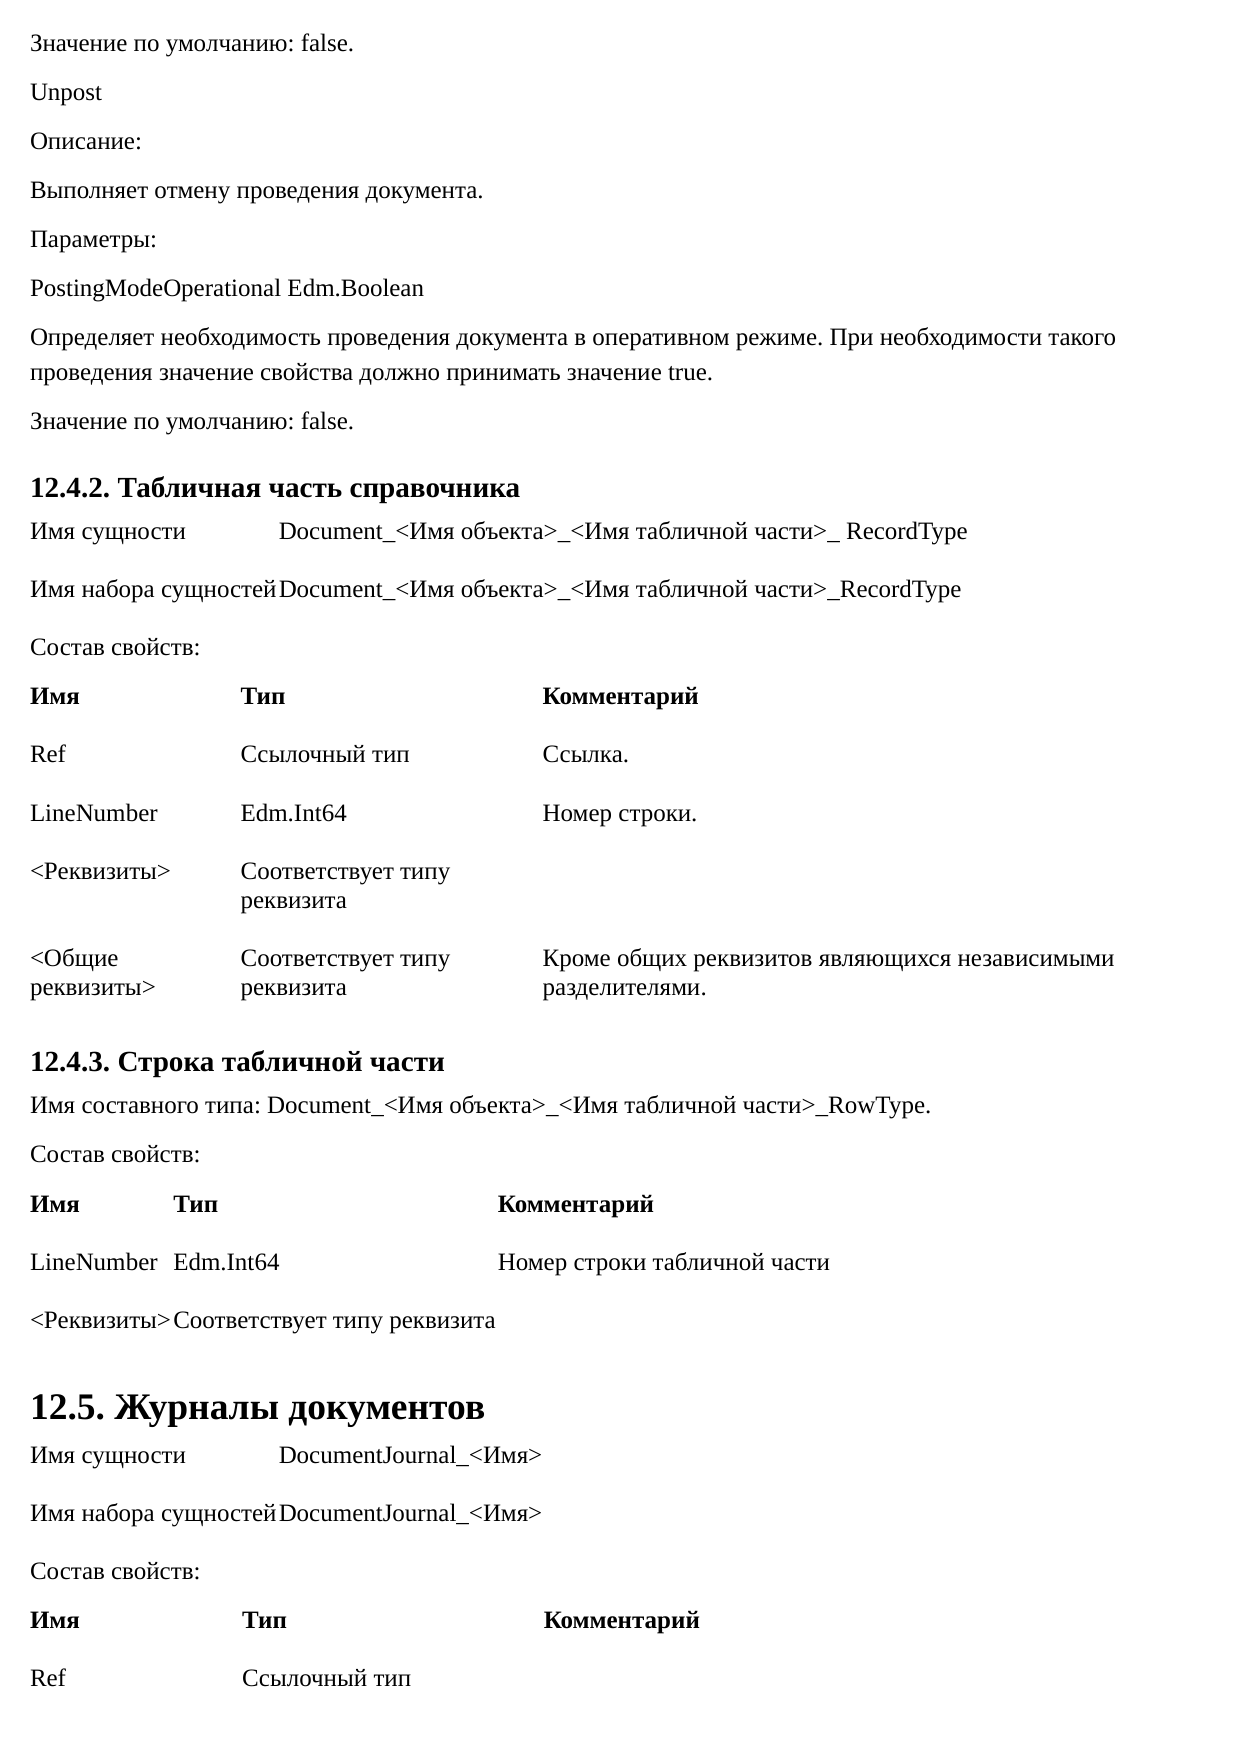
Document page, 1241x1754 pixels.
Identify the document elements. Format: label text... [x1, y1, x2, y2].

text Параметры: [30, 224, 1211, 253]
table_header Имя [30, 1189, 173, 1247]
table_header Тип [240, 681, 542, 739]
table_cell Ссылочный тип [240, 740, 542, 798]
text Определяет необходимость проведения документа в оперативном режиме. При необходимости такого проведения значение свойства должно принимать значение true. [30, 322, 1211, 386]
table_cell Document_<Имя объекта>_<Имя табличной части>_RecordType [279, 574, 969, 632]
text Значение по умолчанию: false. [30, 406, 1211, 435]
table_header Комментарий [498, 1189, 833, 1247]
table_cell LineNumber [30, 1247, 173, 1305]
text Значение по умолчанию: false. [30, 28, 1211, 57]
subtitle 12.4.2. Табличная часть справочника [30, 470, 1211, 503]
table_cell DocumentJournal_<Имя> [279, 1498, 543, 1556]
table_header Имя [30, 681, 240, 739]
table_cell Кроме общих реквизитов являющихся независимыми разделителями. [543, 943, 1211, 1030]
table_cell [498, 1305, 833, 1363]
table_cell Ссылочный тип [242, 1664, 543, 1722]
table_cell Номер строки. [543, 798, 1211, 856]
subtitle 12.5. Журналы документов [30, 1384, 1211, 1427]
table_cell <Общие реквизиты> [30, 943, 240, 1030]
table_header Document_<Имя объекта>_<Имя табличной части>_ RecordType [279, 516, 969, 574]
table_cell Соответствует типу реквизита [240, 943, 542, 1030]
table_cell [544, 1664, 1211, 1722]
text Состав свойств: [30, 1139, 1211, 1168]
table_cell Имя набора сущностей [30, 574, 278, 632]
table_cell Имя набора сущностей [30, 1498, 278, 1556]
text Описание: [30, 126, 1211, 155]
table_header Имя сущности [30, 516, 278, 574]
table_cell Соответствует типу реквизита [240, 856, 542, 943]
text Состав свойств: [30, 632, 1211, 661]
table_cell <Реквизиты> [30, 1305, 173, 1363]
table_cell Ref [30, 1664, 242, 1722]
table_cell <Реквизиты> [30, 856, 240, 943]
text Выполняет отмену проведения документа. [30, 175, 1211, 204]
table_header Имя сущности [30, 1440, 278, 1498]
subtitle 12.4.3. Строка табличной части [30, 1044, 1211, 1078]
text Имя составного типа: Document_<Имя объекта>_<Имя табличной части>_RowType. [30, 1091, 1211, 1119]
table_cell Соответствует типу реквизита [173, 1305, 498, 1363]
table_header Тип [242, 1605, 543, 1663]
table_header DocumentJournal_<Имя> [279, 1440, 543, 1498]
table_header Комментарий [543, 681, 1211, 739]
text Состав свойств: [30, 1556, 1211, 1585]
table_cell Edm.Int64 [240, 798, 542, 856]
table_cell [543, 856, 1211, 943]
table_cell Номер строки табличной части [498, 1247, 833, 1305]
table_cell Edm.Int64 [173, 1247, 498, 1305]
table_cell LineNumber [30, 798, 240, 856]
table_header Тип [173, 1189, 498, 1247]
table_cell Ссылка. [543, 740, 1211, 798]
text Unpost [30, 77, 1211, 106]
table_header Имя [30, 1605, 242, 1663]
table_header Комментарий [544, 1605, 1211, 1663]
text PostingModeOperational Edm.Boolean [30, 273, 1211, 302]
table_cell Ref [30, 740, 240, 798]
